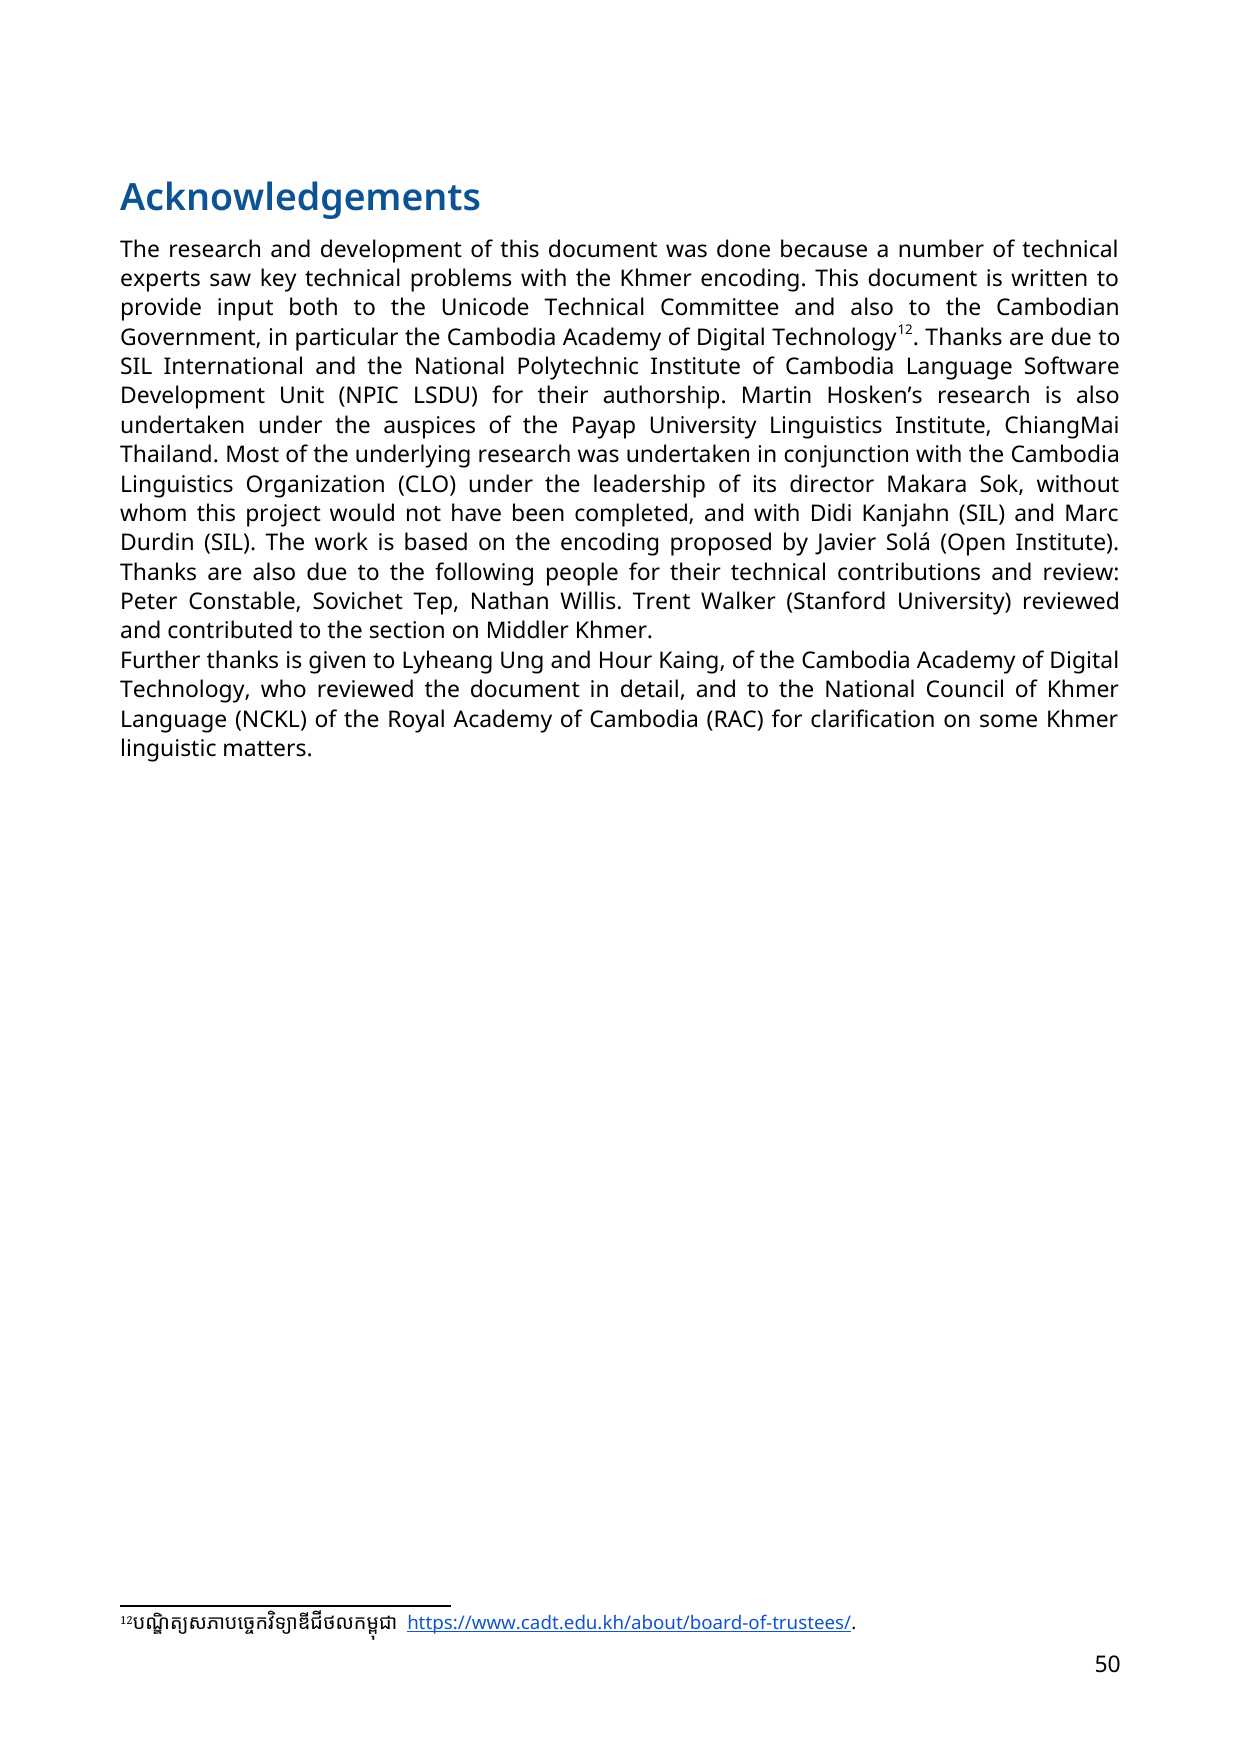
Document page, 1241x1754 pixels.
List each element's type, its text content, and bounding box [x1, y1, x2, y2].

text The research and development of this document was done because a number of technical experts saw key technical problems with the Khmer encoding. This document is written to provide input both to the Unicode Technical Committee and also to the Cambodian Government, in particular the Cambodia Academy of Digital Technology. Thanks are due to SIL International and the National Polytechnic Institute of Cambodia Language Software Development Unit (NPIC LSDU) for their authorship. Martin Hosken’s research is also undertaken under the auspices of the Payap University Linguistics Institute, ChiangMai Thailand. Most of the underlying research was undertaken in conjunction with the Cambodia Linguistics Organization (CLO) under the leadership of its director Makara Sok, without whom this project would not have been completed, and with Didi Kanjahn (SIL) and Marc Durdin (SIL). The work is based on the encoding proposed by Javier Solá (Open Institute). Thanks are also due to the following people for their technical contributions and review: Peter Constable, Sovichet Tep, Nathan Willis. Trent Walker (Stanford University) reviewed and contributed to the section on Middler Khmer. [120, 233, 1121, 645]
subtitle Acknowledgements [120, 170, 1121, 221]
text Further thanks is given to Lyheang Ung and Hour Kaing, of the Cambodia Academy of Digital Technology, who reviewed the document in detail, and to the National Council of Khmer Language (NCKL) of the Royal Academy of Cambodia (RAC) for clarification on some Khmer linguistic matters. [120, 645, 1121, 762]
text បណ្ឌិត្យសភាបច្ចេកវិទ្យាឌីជីថលកម្ពុជា https://www.cadt.edu.kh/about/board-of-trustees/. [120, 1612, 1121, 1633]
